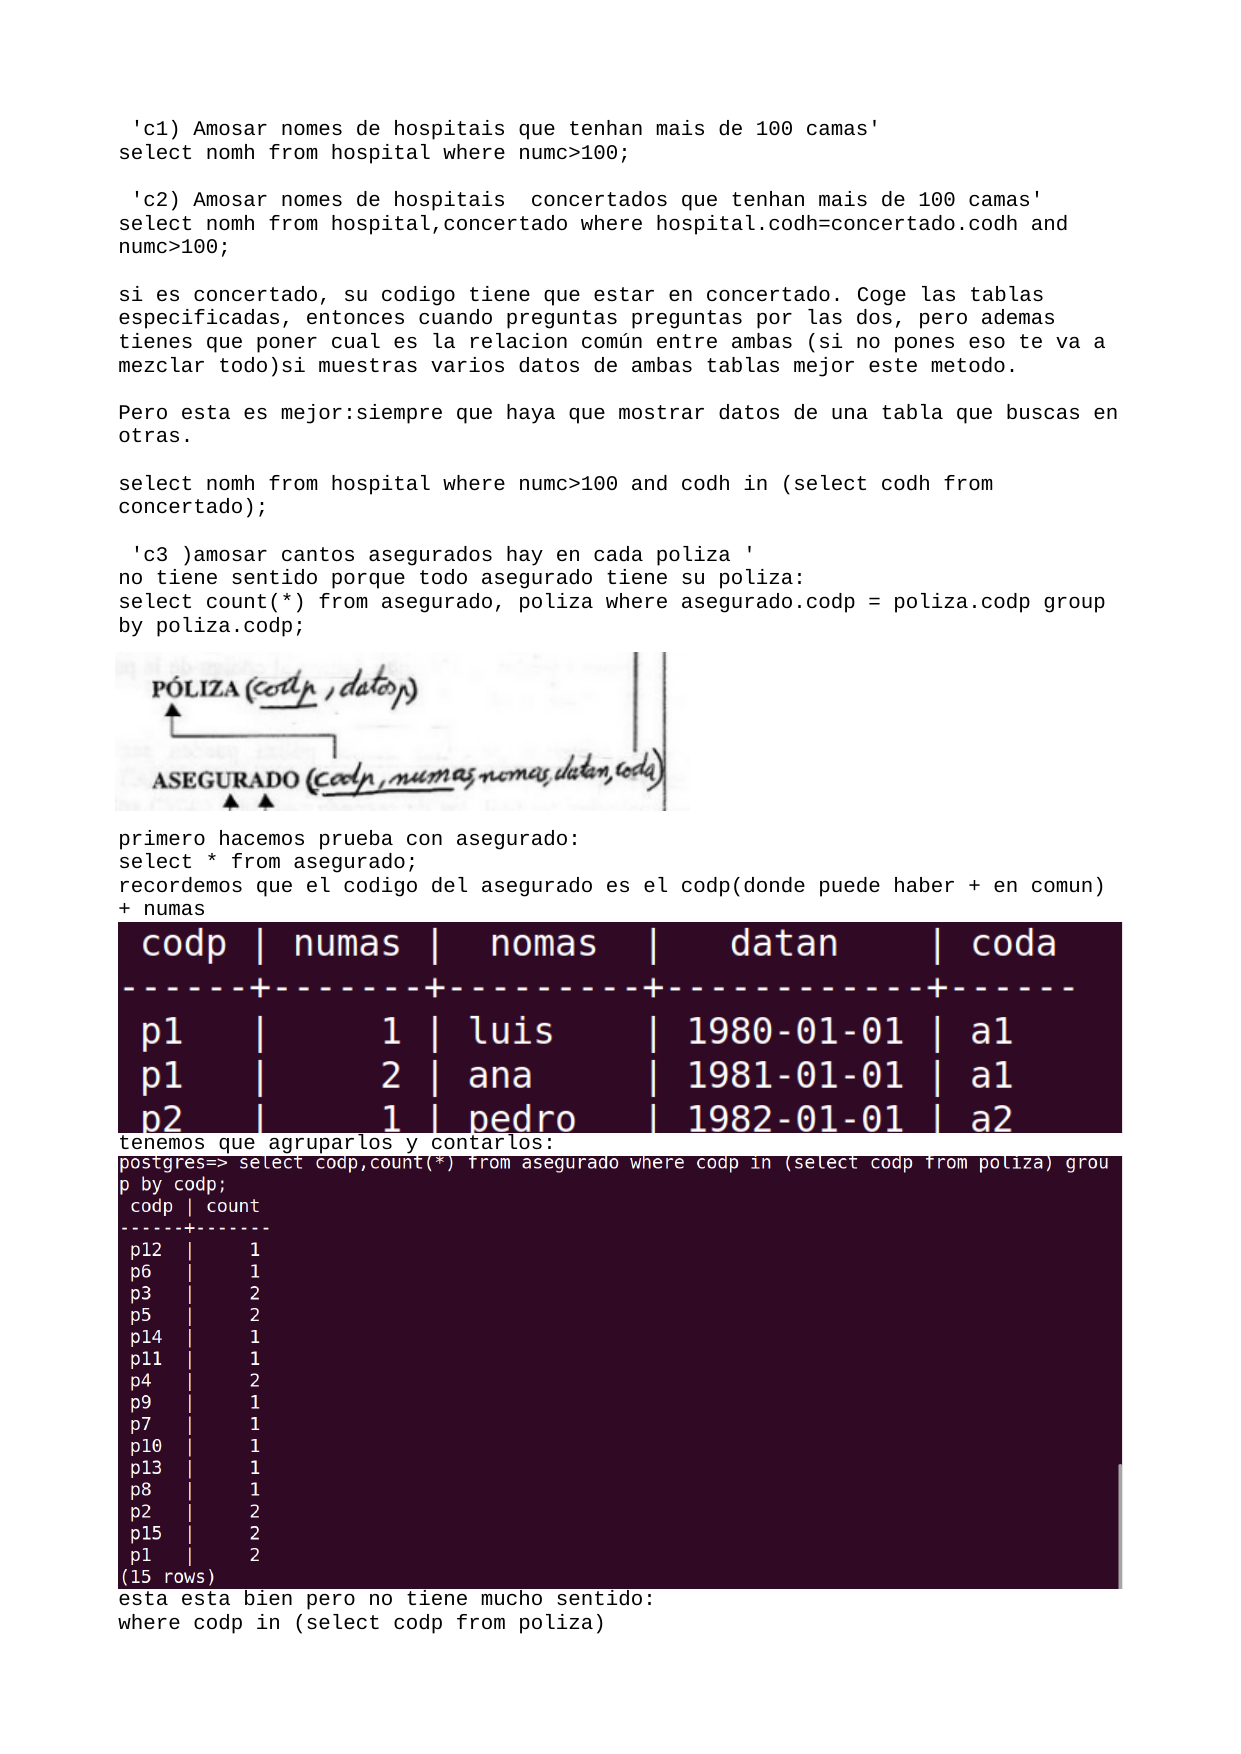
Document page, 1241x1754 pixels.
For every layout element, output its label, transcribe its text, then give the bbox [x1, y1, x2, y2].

text 'c3 )amosar cantos asegurados hay en cada poliza ' [118, 544, 1122, 567]
text Pero esta es mejor:siempre que haya que mostrar datos de una tabla que buscas en otras. [118, 402, 1122, 449]
text where codp in (select codp from poliza) [118, 1612, 1122, 1636]
text select * from asegurado; [118, 851, 1122, 875]
text recordemos que el codigo del asegurado es el codp(donde puede haber + en comun) + numas [118, 875, 1122, 922]
text select nomh from hospital where numc>100; [118, 142, 1122, 165]
text 'c1) Amosar nomes de hospitais que tenhan mais de 100 camas' [118, 118, 1122, 142]
text primero hacemos prueba con asegurado: [118, 827, 1122, 851]
picture [118, 1156, 1123, 1589]
text tenemos que agruparlos y contarlos: [118, 1133, 1122, 1156]
text select nomh from hospital,concertado where hospital.codh=concertado.codh and numc>100; [118, 213, 1122, 260]
picture [118, 922, 1123, 1133]
text 'c2) Amosar nomes de hospitais concertados que tenhan mais de 100 camas' [118, 189, 1122, 213]
picture [115, 652, 690, 811]
text si es concertado, su codigo tiene que estar en concertado. Coge las tablas especificadas, entonces cuando preguntas preguntas por las dos, pero ademas tienes que poner cual es la relacion común entre ambas (si no pones eso te va a mezclar todo)si muestras varios datos de ambas tablas mejor este metodo. [118, 284, 1122, 378]
text no tiene sentido porque todo asegurado tiene su poliza: [118, 567, 1122, 591]
text select nomh from hospital where numc>100 and codh in (select codh from concertado); [118, 473, 1122, 520]
text esta esta bien pero no tiene mucho sentido: [118, 1589, 1122, 1612]
text select count(*) from asegurado, poliza where asegurado.codp = poliza.codp group by poliza.codp; [118, 591, 1122, 638]
